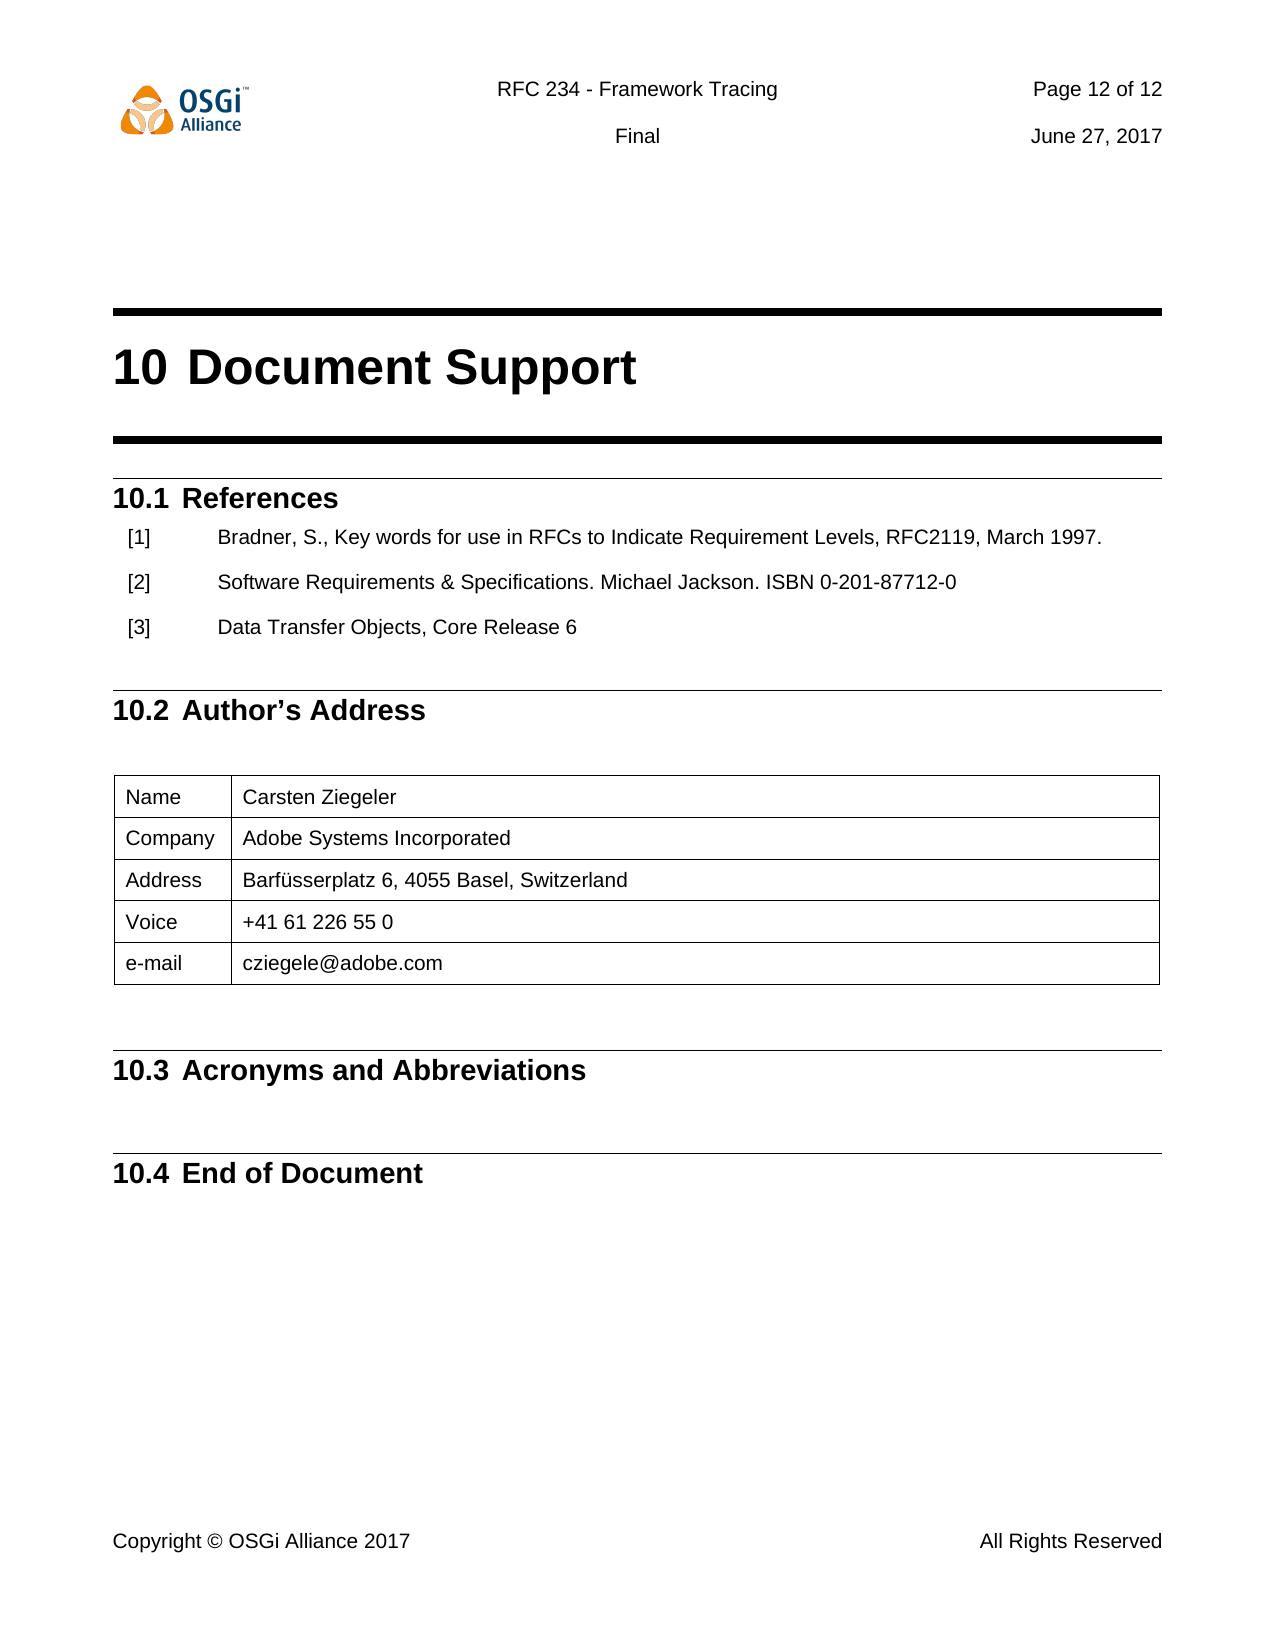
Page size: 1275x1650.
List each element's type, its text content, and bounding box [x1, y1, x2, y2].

subtitle Author’s Address [112, 691, 1162, 726]
table_cell e-mail [115, 943, 231, 983]
table_cell cziegele@adobe.com [232, 943, 1159, 983]
subtitle References [112, 479, 1162, 514]
table_cell Company [115, 818, 231, 858]
table_cell Barfüsserplatz 6, 4055 Basel, Switzerland [232, 860, 1159, 900]
table_cell Voice [115, 901, 231, 942]
list Bradner, S., Key words for use in RFCs to Indicate Requirement Levels, RFC2119, March 1997. [127, 525, 1162, 549]
table_header Name [115, 776, 231, 817]
list Data Transfer Objects, Core Release 6 [127, 614, 1162, 638]
table_header Carsten Ziegeler [232, 776, 1159, 817]
picture [113, 78, 257, 142]
list Software Requirements & Specifications. Michael Jackson. ISBN 0-201-87712-0 [127, 570, 1162, 594]
subtitle Document Support [112, 309, 1162, 444]
table_cell +41 61 226 55 0 [232, 901, 1159, 942]
subtitle Acronyms and Abbreviations [112, 1051, 1162, 1087]
table_cell Address [115, 860, 231, 900]
table_cell Adobe Systems Incorporated [232, 818, 1159, 858]
subtitle End of Document [112, 1154, 1162, 1189]
